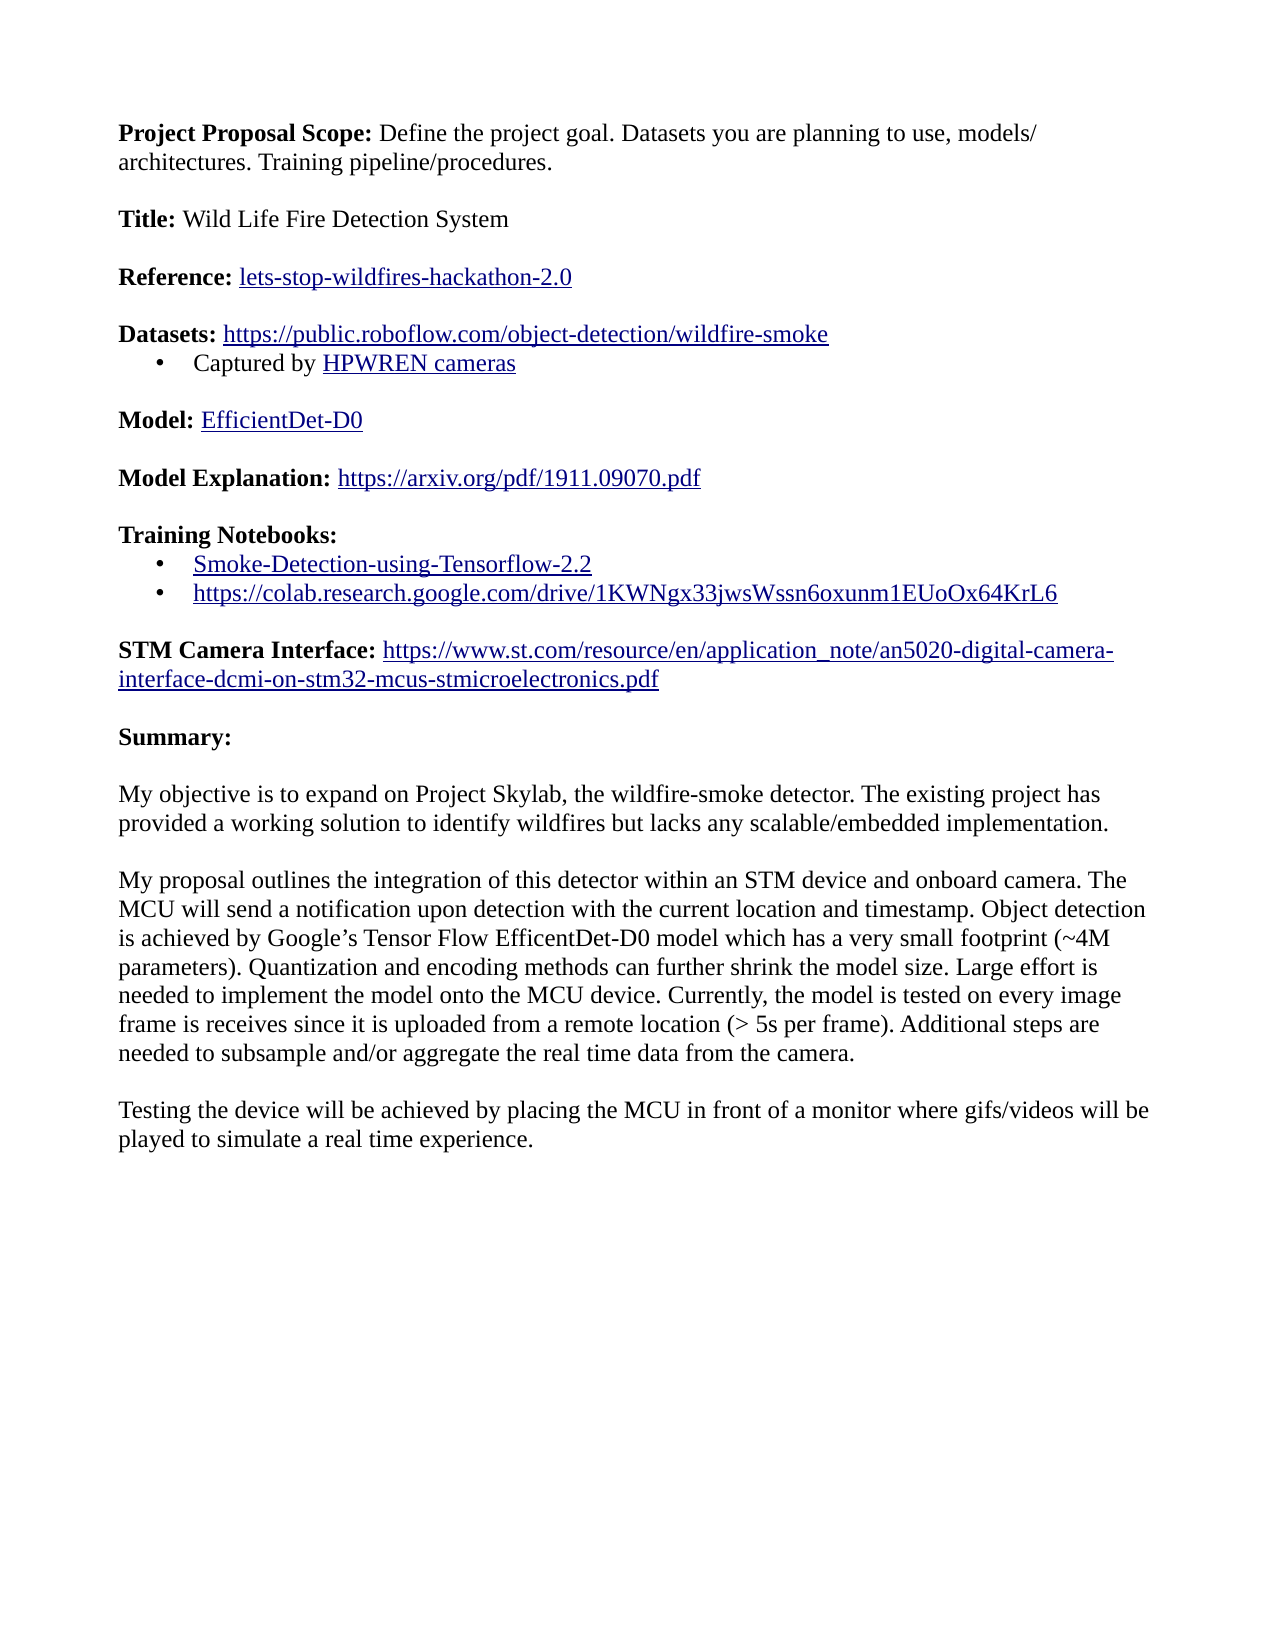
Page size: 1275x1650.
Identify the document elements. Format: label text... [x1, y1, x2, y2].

list Captured by HPWREN cameras [156, 348, 1157, 377]
text Reference: lets-stop-wildfires-hackathon-2.0 [118, 262, 1157, 291]
text Model: EfficientDet-D0 [118, 406, 1157, 434]
text Datasets: https://public.roboflow.com/object-detection/wildfire-smoke [118, 319, 1157, 348]
text My objective is to expand on Project Skylab, the wildfire-smoke detector. The existing project has provided a working solution to identify wildfires but lacks any scalable/embedded implementation. [118, 779, 1157, 837]
list Smoke-Detection-using-Tensorflow-2.2 [156, 549, 1157, 578]
text Model Explanation: https://arxiv.org/pdf/1911.09070.pdf [118, 463, 1157, 492]
text My proposal outlines the integration of this detector within an STM device and onboard camera. The MCU will send a notification upon detection with the current location and timestamp. Object detection is achieved by Google’s Tensor Flow EfficentDet-D0 model which has a very small footprint (~4M parameters). Quantization and encoding methods can further shrink the model size. Large effort is needed to implement the model onto the MCU device. Currently, the model is tested on every image frame is receives since it is uploaded from a remote location (> 5s per frame). Additional steps are needed to subsample and/or aggregate the real time data from the camera. [118, 866, 1157, 1067]
text Project Proposal Scope: Define the project goal. Datasets you are planning to use, models/ architectures. Training pipeline/procedures. [118, 118, 1157, 176]
text Title: Wild Life Fire Detection System [118, 204, 1157, 233]
text STM Camera Interface: https://www.st.com/resource/en/application_note/an5020-digital-camera-interface-dcmi-on-stm32-mcus-stmicroelectronics.pdf [118, 636, 1157, 693]
text Training Notebooks: [118, 521, 1157, 549]
text Testing the device will be achieved by placing the MCU in front of a monitor where gifs/videos will be played to simulate a real time experience. [118, 1096, 1157, 1153]
text Summary: [118, 722, 1157, 751]
list https://colab.research.google.com/drive/1KWNgx33jwsWssn6oxunm1EUoOx64KrL6 [156, 578, 1157, 607]
